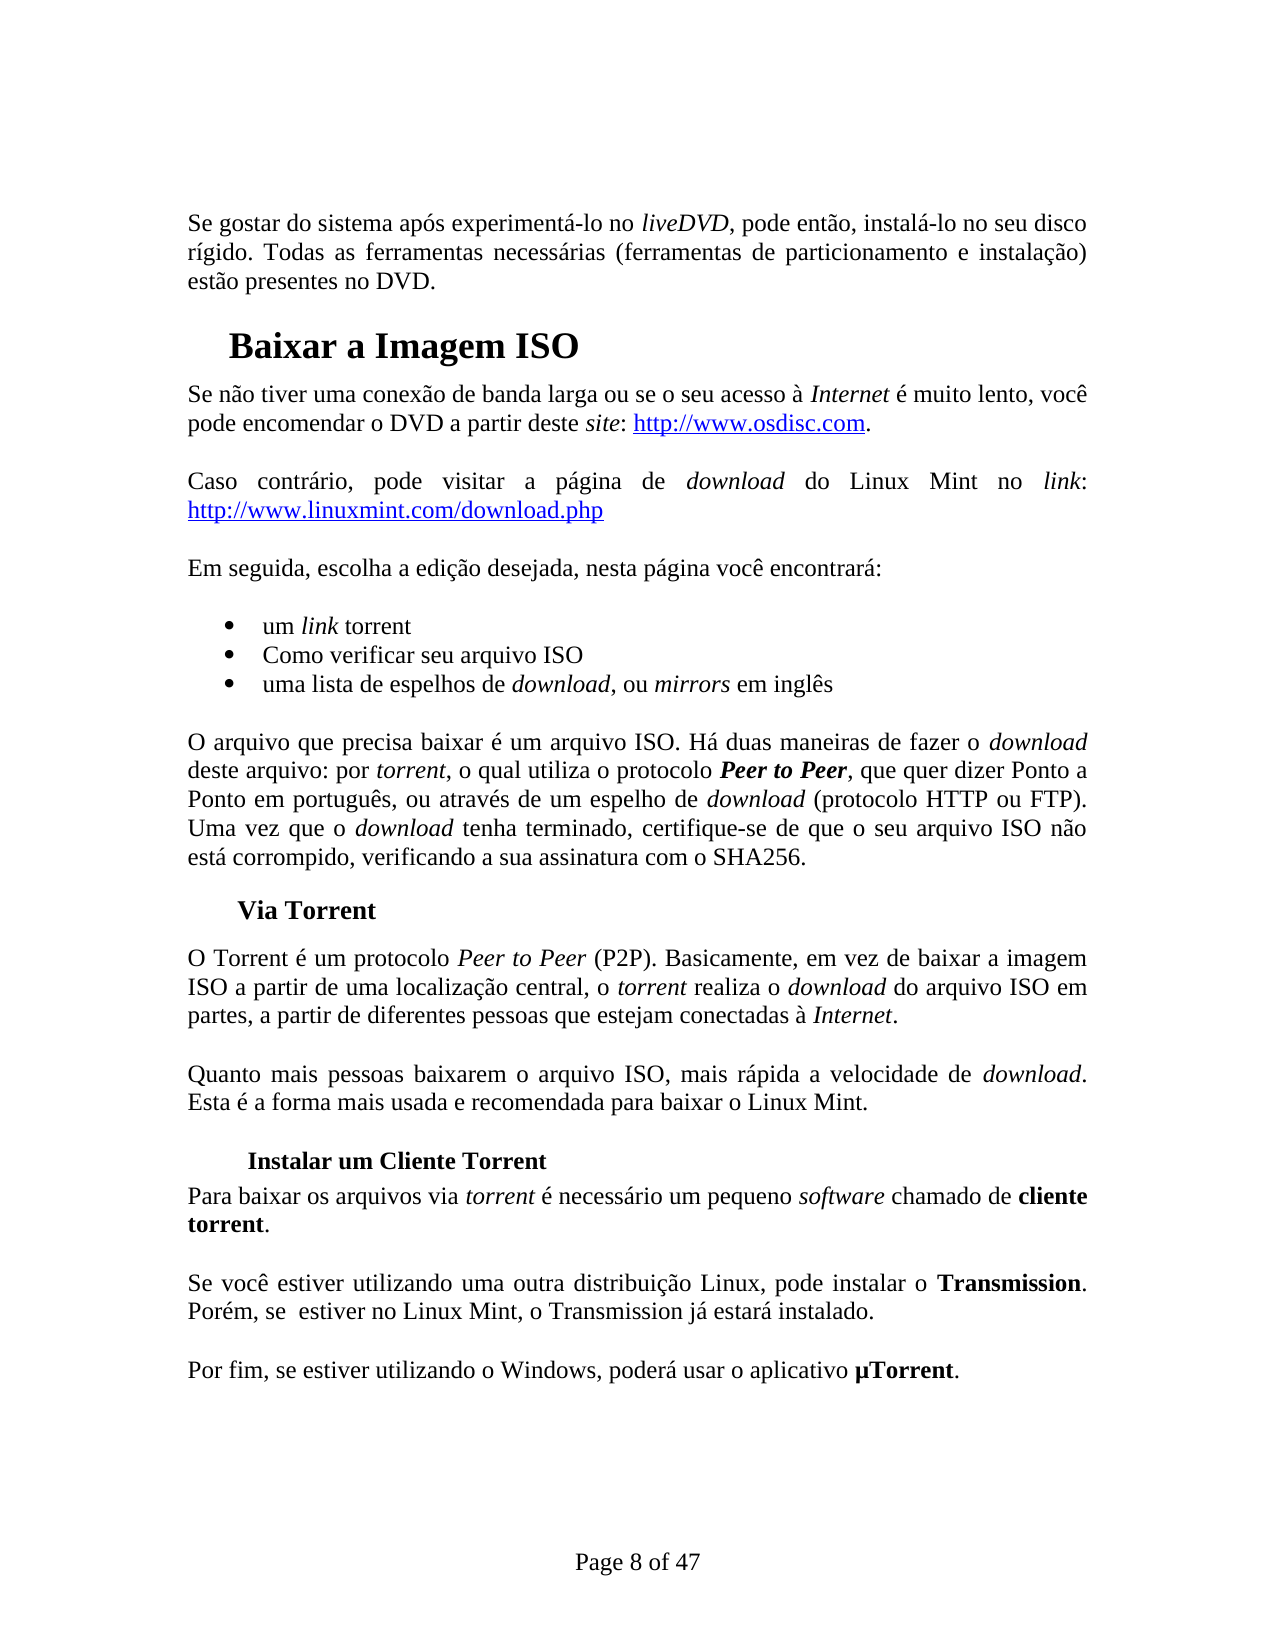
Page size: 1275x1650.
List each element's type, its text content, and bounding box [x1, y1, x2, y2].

text O arquivo que precisa baixar é um arquivo ISO. Há duas maneiras de fazer o download deste arquivo: por torrent, o qual utiliza o protocolo Peer to Peer, que quer dizer Ponto a Ponto em português, ou através de um espelho de download (protocolo HTTP ou FTP). Uma vez que o download tenha terminado, certifique-se de que o seu arquivo ISO não está corrompido, verificando a sua assinatura com o SHA256. [187, 727, 1087, 871]
text Se você estiver utilizando uma outra distribuição Linux, pode instalar o Transmission. Porém, se estiver no Linux Mint, o Transmission já estará instalado. [187, 1268, 1087, 1325]
text Se gostar do sistema após experimentá-lo no liveDVD, pode então, instalá-lo no seu disco rígido. Todas as ferramentas necessárias (ferramentas de particionamento e instalação) estão presentes no DVD. [187, 208, 1087, 294]
text Quanto mais pessoas baixarem o arquivo ISO, mais rápida a velocidade de download. Esta é a forma mais usada e recomendada para baixar o Linux Mint. [187, 1059, 1087, 1116]
text Para baixar os arquivos via torrent é necessário um pequeno software chamado de cliente torrent. [187, 1181, 1087, 1238]
text Por fim, se estiver utilizando o Windows, poderá usar o aplicativo μTorrent. [187, 1355, 1087, 1383]
subtitle Baixar a Imagem ISO [187, 324, 1087, 367]
list um link torrent [225, 611, 1087, 640]
subtitle Via Torrent [187, 894, 1087, 925]
list Como verificar seu arquivo ISO [225, 640, 1087, 669]
subtitle Instalar um Cliente Torrent [187, 1146, 1087, 1174]
list uma lista de espelhos de download, ou mirrors em inglês [225, 669, 1087, 698]
text O Torrent é um protocolo Peer to Peer (P2P). Basicamente, em vez de baixar a imagem ISO a partir de uma localização central, o torrent realiza o download do arquivo ISO em partes, a partir de diferentes pessoas que estejam conectadas à Internet. [187, 943, 1087, 1029]
text Em seguida, escolha a edição desejada, nesta página você encontrará: [187, 553, 1087, 582]
text Caso contrário, pode visitar a página de download do Linux Mint no link: http://www.linuxmint.com/download.php [187, 466, 1087, 524]
text Se não tiver uma conexão de banda larga ou se o seu acesso à Internet é muito lento, você pode encomendar o DVD a partir deste site: http://www.osdisc.com. [187, 379, 1087, 437]
